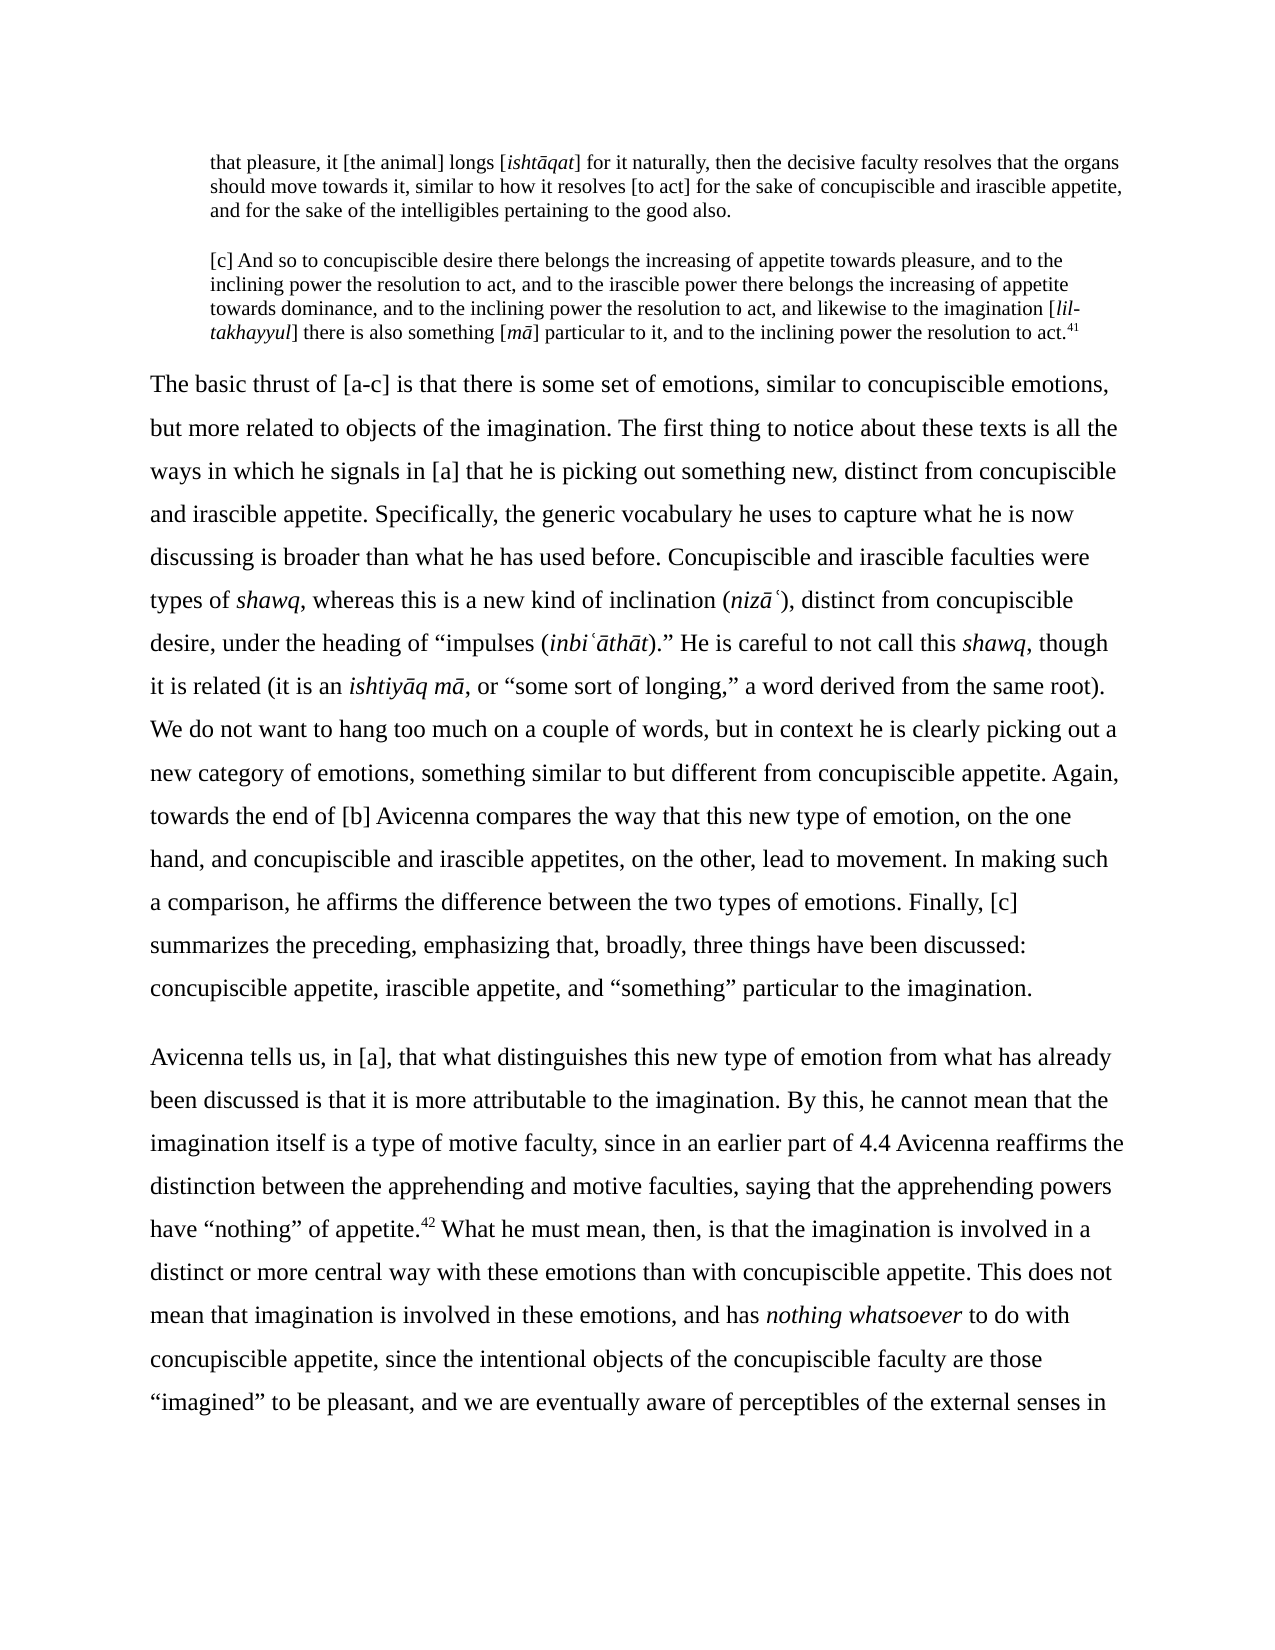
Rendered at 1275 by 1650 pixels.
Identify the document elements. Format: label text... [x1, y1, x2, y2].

text Avicenna tells us, in [a], that what distinguishes this new type of emotion from what has already been discussed is that it is more attributable to the imagination. By this, he cannot mean that the imagination itself is a type of motive faculty, since in an earlier part of 4.4 Avicenna reaffirms the distinction between the apprehending and motive faculties, saying that the apprehending powers have “nothing” of appetite. What he must mean, then, is that the imagination is involved in a distinct or more central way with these emotions than with concupiscible appetite. This does not mean that imagination is involved in these emotions, and has nothing whatsoever to do with concupiscible appetite, since the intentional objects of the concupiscible faculty are those “imagined” to be pleasant, and we are eventually aware of perceptibles of the external senses in [150, 1042, 1125, 1416]
text [c] And so to concupiscible desire there belongs the increasing of appetite towards pleasure, and to the inclining power the resolution to act, and to the irascible power there belongs the increasing of appetite towards dominance, and to the inclining power the resolution to act, and likewise to the imagination [lil-takhayyul] there is also something [mā] particular to it, and to the inclining power the resolution to act. [210, 248, 1125, 344]
text The basic thrust of [a-c] is that there is some set of emotions, similar to concupiscible emotions, but more related to objects of the imagination. The first thing to notice about these texts is all the ways in which he signals in [a] that he is picking out something new, distinct from concupiscible and irascible appetite. Specifically, the generic vocabulary he uses to capture what he is now discussing is broader than what he has used before. Concupiscible and irascible faculties were types of shawq, whereas this is a new kind of inclination (nizāʿ), distinct from concupiscible desire, under the heading of “impulses (inbiʿāthāt).” He is careful to not call this shawq, though it is related (it is an ishtiyāq mā, or “some sort of longing,” a word derived from the same root). We do not want to hang too much on a couple of words, but in context he is clearly picking out a new category of emotions, something similar to but different from concupiscible appetite. Again, towards the end of [b] Avicenna compares the way that this new type of emotion, on the one hand, and concupiscible and irascible appetites, on the other, lead to movement. In making such a comparison, he affirms the difference between the two types of emotions. Finally, [c] summarizes the preceding, emphasizing that, broadly, three things have been discussed: concupiscible appetite, irascible appetite, and “something” particular to the imagination. [150, 369, 1125, 1002]
text that pleasure, it [the animal] longs [ishtāqat] for it naturally, then the decisive faculty resolves that the organs should move towards it, similar to how it resolves [to act] for the sake of concupiscible and irascible appetite, and for the sake of the intelligibles pertaining to the good also. [210, 150, 1125, 222]
